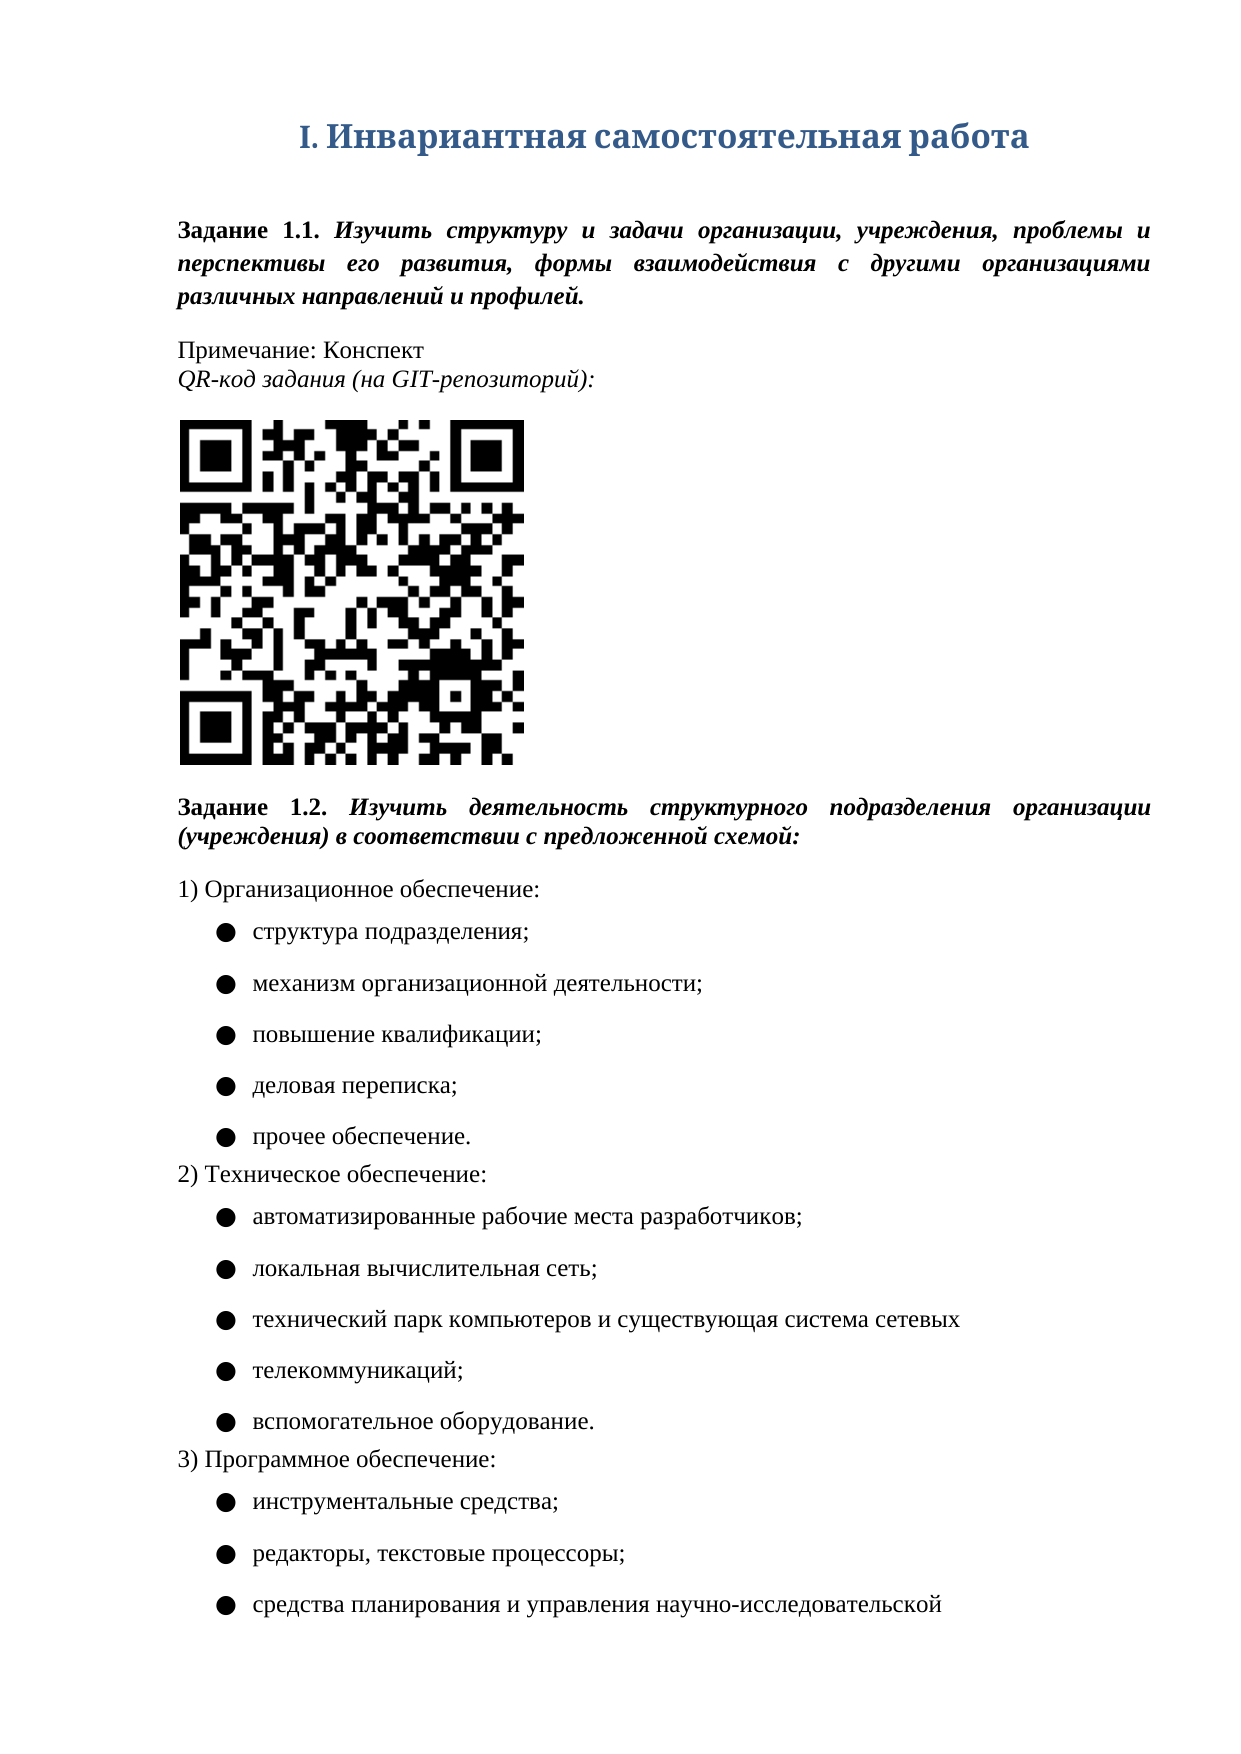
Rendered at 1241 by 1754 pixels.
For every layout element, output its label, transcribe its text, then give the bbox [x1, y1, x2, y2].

text Задание 1.2. Изучить деятельность структурного подразделения организации (учреждения) в соответствии с предложенной схемой: [177, 792, 1152, 850]
list структура подразделения; [215, 903, 1152, 954]
list автоматизированные рабочие места разработчиков; [215, 1188, 1152, 1239]
text 3) Программное обеспечение: [177, 1444, 1152, 1473]
text Задание 1.1. Изучить структуру и задачи организации, учреждения, проблемы и перспективы его развития, формы взаимодействия с другими организациями различных направлений и профилей. [177, 215, 1152, 310]
list деловая переписка; [215, 1056, 1152, 1108]
list редакторы, текстовые процессоры; [215, 1524, 1152, 1575]
subtitle I. Инвариантная самостоятельная работа [177, 118, 1152, 156]
list прочее обеспечение. [215, 1108, 1152, 1159]
text 1) Организационное обеспечение: [166, 874, 1152, 903]
list вспомогательное оборудование. [215, 1393, 1152, 1444]
picture [180, 420, 524, 765]
list технический парк компьютеров и существующая система сетевых [215, 1290, 1152, 1341]
list механизм организационной деятельности; [215, 954, 1152, 1005]
list инструментальные средства; [215, 1473, 1152, 1524]
text Примечание: Конспект QR-код задания (на GIT-репозиторий): [177, 335, 1152, 393]
list повышение квалификации; [215, 1005, 1152, 1056]
list локальная вычислительная сеть; [215, 1239, 1152, 1290]
list средства планирования и управления научно-исследовательской [215, 1575, 1152, 1626]
text 2) Техническое обеспечение: [177, 1159, 1152, 1188]
list телекоммуникаций; [215, 1341, 1152, 1393]
